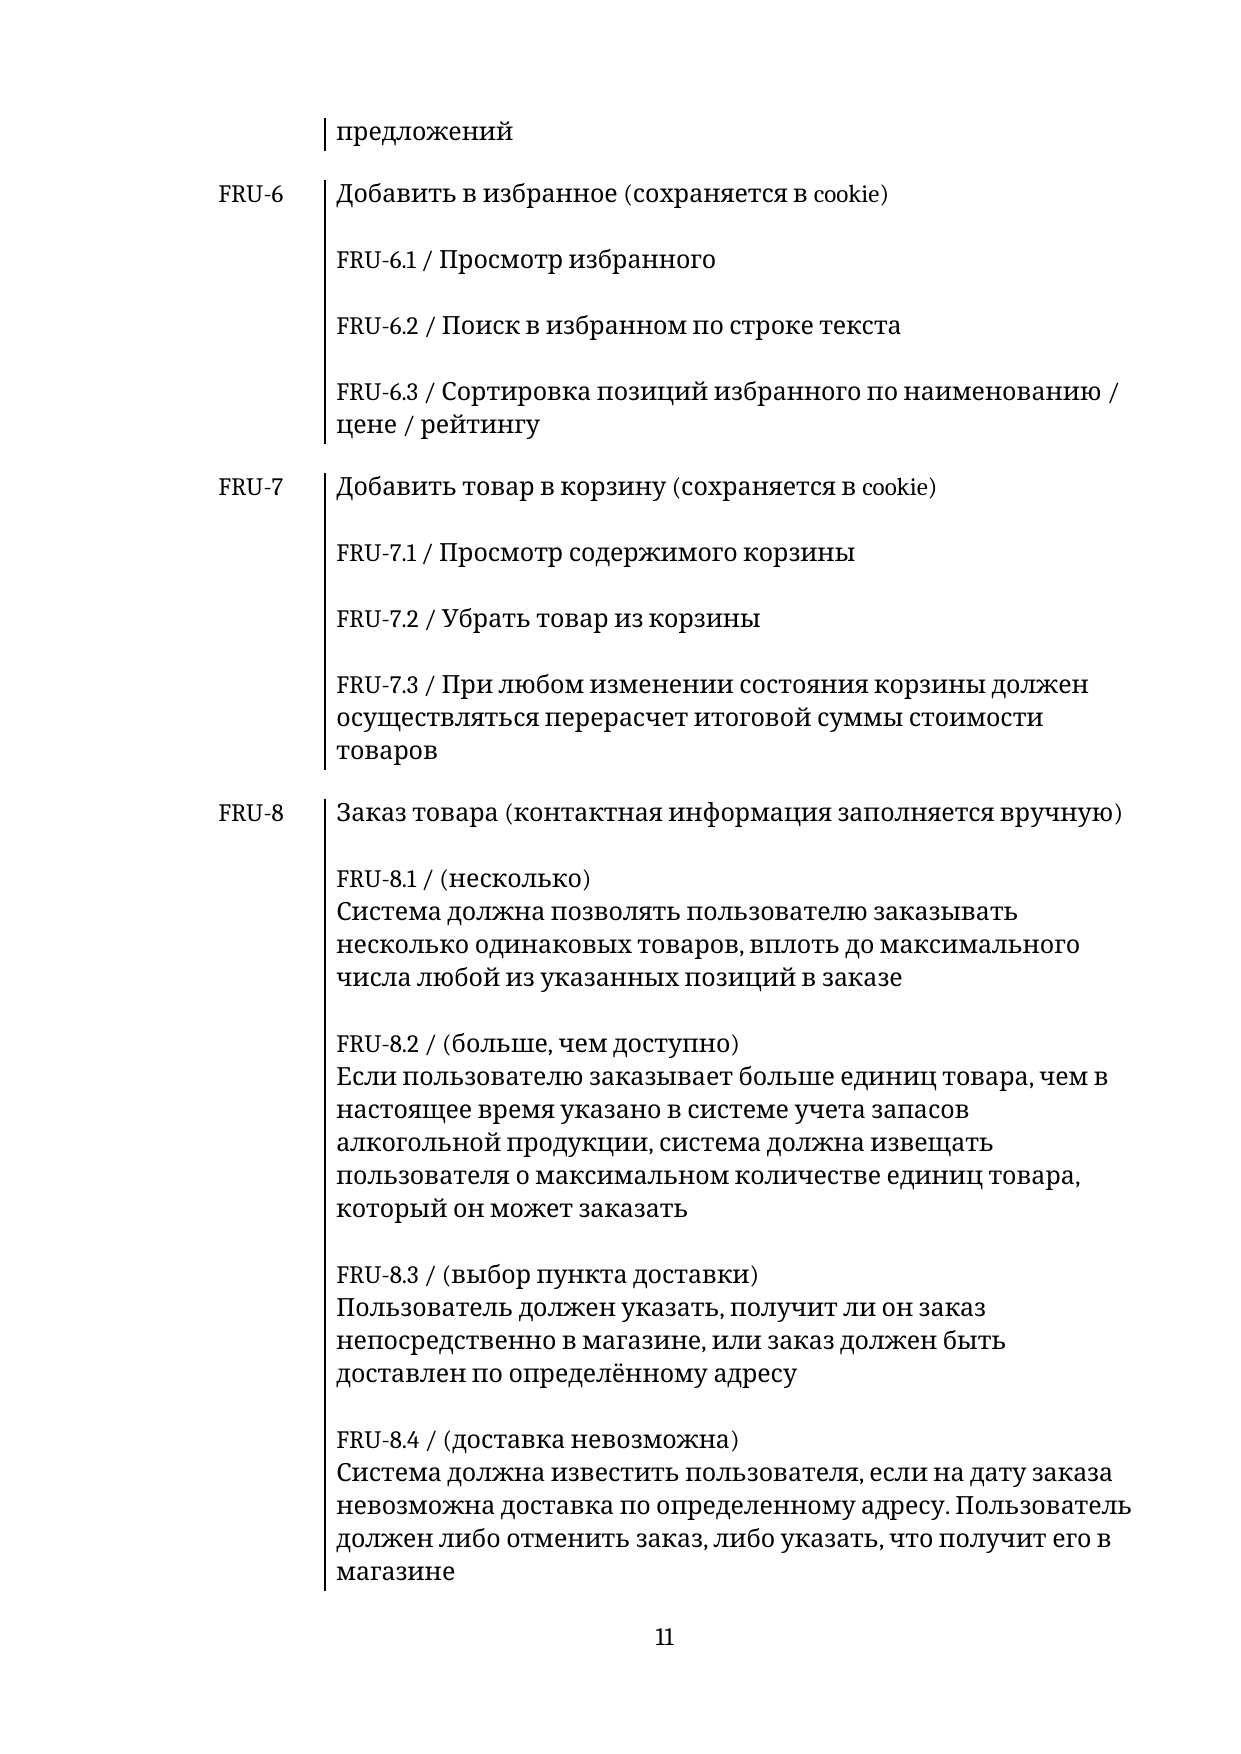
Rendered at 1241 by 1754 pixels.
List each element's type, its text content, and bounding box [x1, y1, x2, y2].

table_header Добавить товар в корзину (сохраняется в cookie) FRU-7.1 / Просмотр содержимого корзины FRU-7.2 / Убрать товар из корзины FRU-7.3 / При любом изменении состояния корзины должен осуществляться перерасчет итоговой суммы стоимости товаров [326, 473, 1151, 770]
table_header предложений [326, 118, 1151, 151]
table_header [207, 118, 324, 151]
table_header FRU-8 [207, 799, 324, 1591]
table_header FRU-7 [207, 473, 324, 770]
table_header FRU-6 [207, 180, 324, 444]
table_header Заказ товара (контактная информация заполняется вручную) FRU-8.1 / (несколько) Система должна позволять пользователю заказывать несколько одинаковых товаров, вплоть до максимального числа любой из указанных позиций в заказе FRU-8.2 / (больше, чем доступно) Если пользователю заказывает больше единиц товара, чем в настоящее время указано в системе учета запасов алкогольной продукции, система должна извещать пользователя о максимальном количестве единиц товара, который он может заказать FRU-8.3 / (выбор пункта доставки) Пользователь должен указать, получит ли он заказ непосредственно в магазине, или заказ должен быть доставлен по определённому адресу FRU-8.4 / (доставка невозможна) Система должна известить пользователя, если на дату заказа невозможна доставка по определенному адресу. Пользователь должен либо отменить заказ, либо указать, что получит его в магазине [326, 799, 1151, 1591]
table_header Добавить в избранное (сохраняется в cookie) FRU-6.1 / Просмотр избранного FRU-6.2 / Поиск в избранном по строке текста FRU-6.3 / Сортировка позиций избранного по наименованию / цене / рейтингу [326, 180, 1151, 444]
